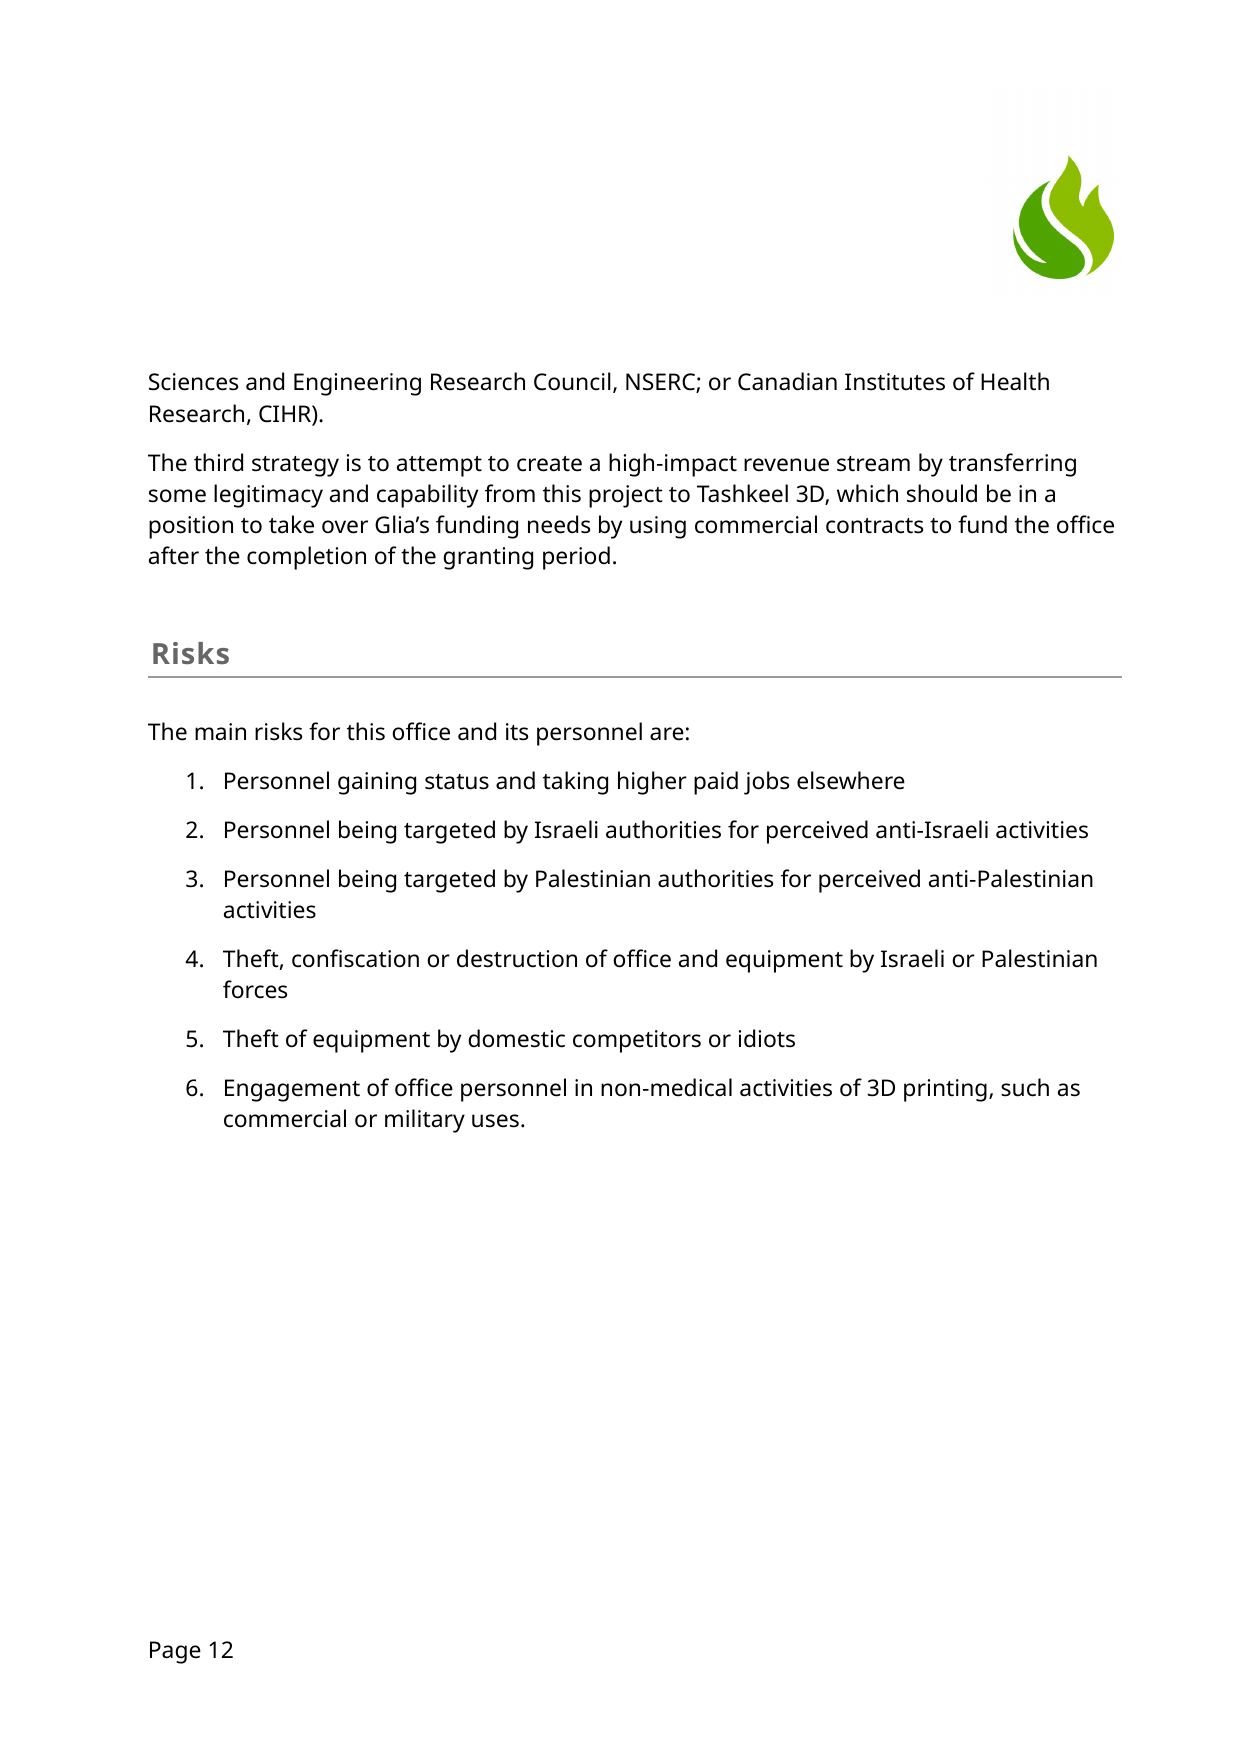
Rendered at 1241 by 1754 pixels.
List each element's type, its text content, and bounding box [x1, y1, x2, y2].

picture [981, 83, 1026, 298]
list Theft, confiscation or destruction of office and equipment by Israeli or Palestinian forces [185, 943, 1122, 1005]
subtitle Risks [148, 631, 1122, 676]
text The third strategy is to attempt to create a high-impact revenue stream by transferring some legitimacy and capability from this project to Tashkeel 3D, which should be in a position to take over Glia’s funding needs by using commercial contracts to fund the office after the completion of the granting period. [148, 447, 1122, 572]
list Theft of equipment by domestic competitors or idiots [185, 1023, 1122, 1054]
list Personnel being targeted by Palestinian authorities for perceived anti-Palestinian activities [185, 863, 1122, 925]
text Sciences and Engineering Research Council, NSERC; or Canadian Institutes of Health Research, CIHR). [148, 366, 1122, 429]
list Personnel being targeted by Israeli authorities for perceived anti-Israeli activities [185, 814, 1122, 845]
list Personnel gaining status and taking higher paid jobs elsewhere [185, 765, 1122, 796]
list Engagement of office personnel in non-medical activities of 3D printing, such as commercial or military uses. [185, 1072, 1122, 1134]
text The main risks for this office and its personnel are: [148, 716, 1122, 747]
